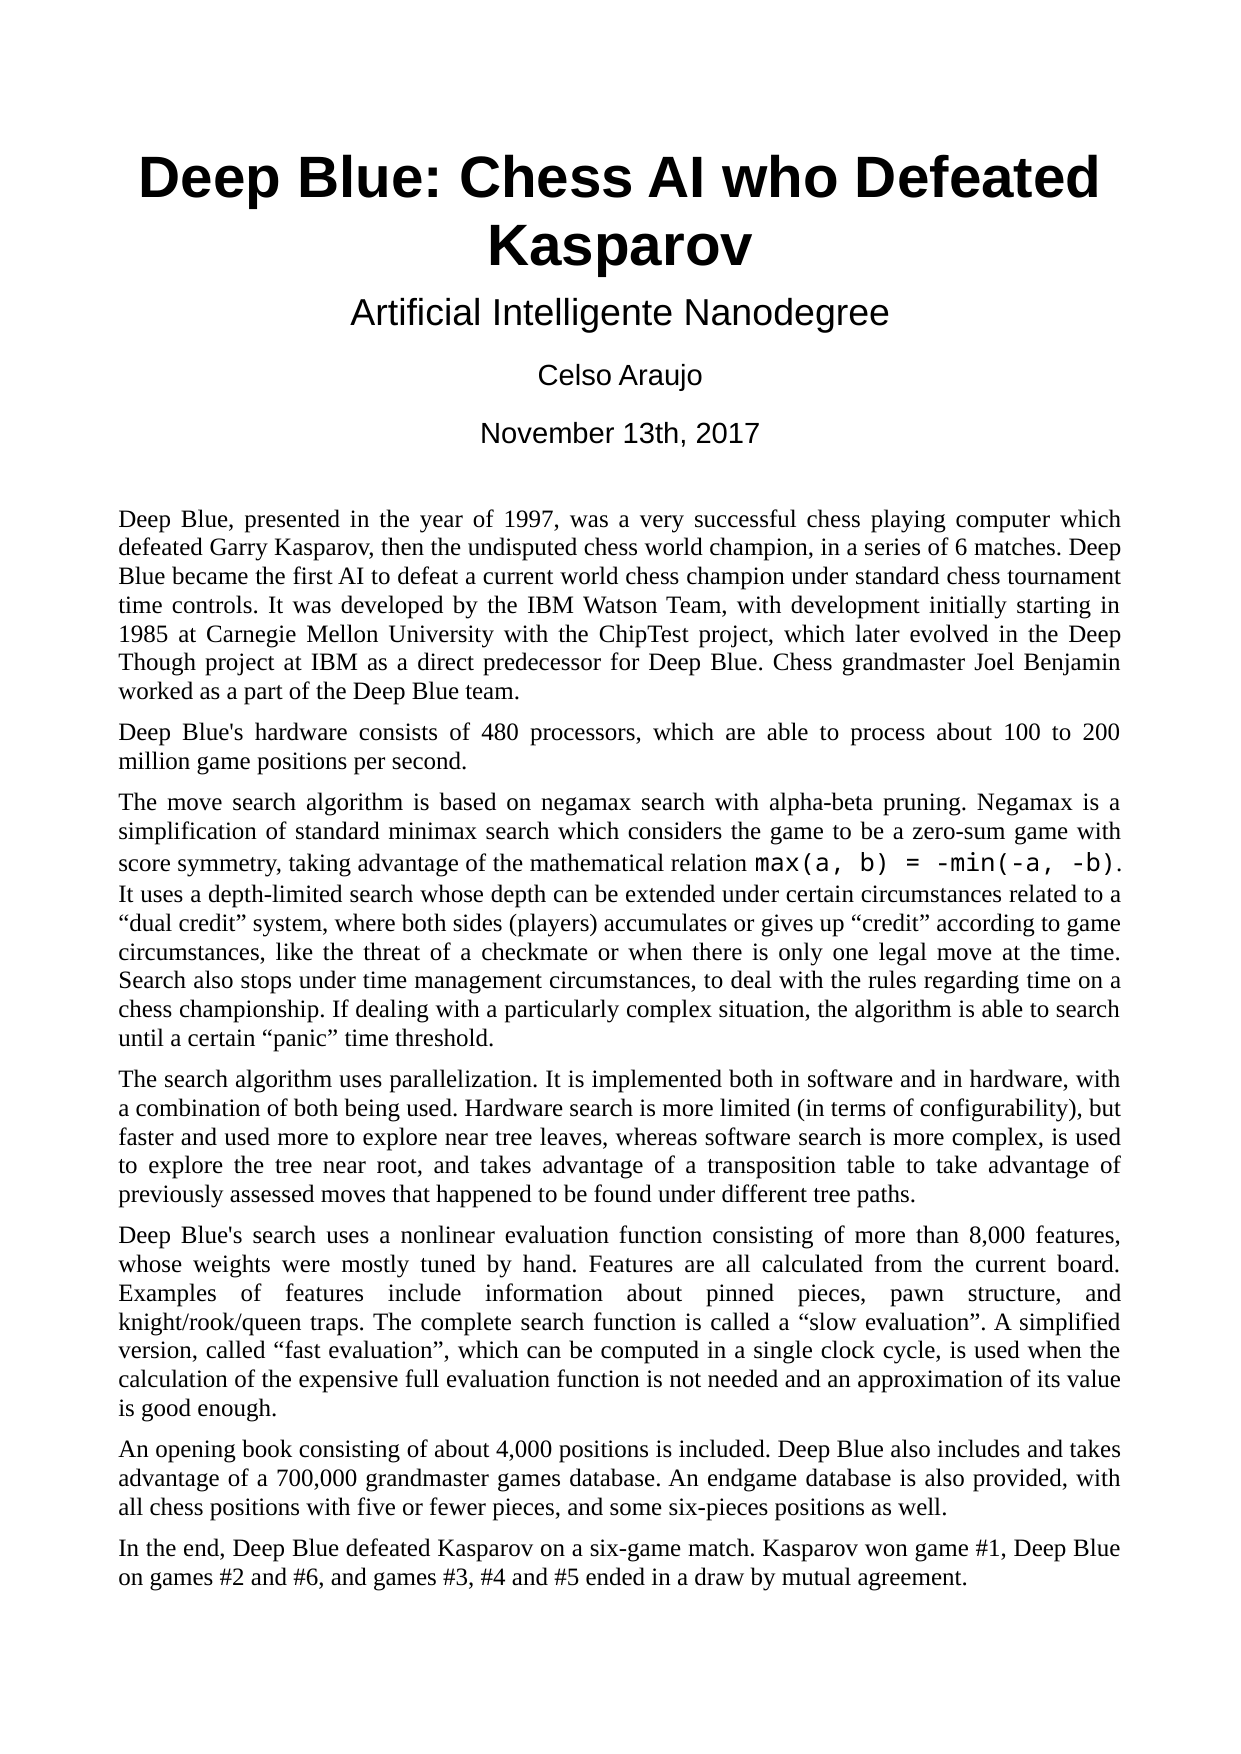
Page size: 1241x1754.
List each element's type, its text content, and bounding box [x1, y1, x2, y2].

subtitle November 13th, 2017 [118, 416, 1122, 450]
text In the end, Deep Blue defeated Kasparov on a six-game match. Kasparov won game #1, Deep Blue on games #2 and #6, and games #3, #4 and #5 ended in a draw by mutual agreement. [118, 1533, 1122, 1590]
subtitle Celso Araujo [118, 358, 1122, 391]
text Deep Blue, presented in the year of 1997, was a very successful chess playing computer which defeated Garry Kasparov, then the undisputed chess world champion, in a series of 6 matches. Deep Blue became the first AI to defeat a current world chess champion under standard chess tournament time controls. It was developed by the IBM Watson Team, with development initially starting in 1985 at Carnegie Mellon University with the ChipTest project, which later evolved in the Deep Though project at IBM as a direct predecessor for Deep Blue. Chess grandmaster Joel Benjamin worked as a part of the Deep Blue team. [118, 504, 1122, 705]
text Deep Blue's search uses a nonlinear evaluation function consisting of more than 8,000 features, whose weights were mostly tuned by hand. Features are all calculated from the current board. Examples of features include information about pinned pieces, pawn structure, and knight/rook/queen traps. The complete search function is called a “slow evaluation”. A simplified version, called “fast evaluation”, which can be computed in a single clock cycle, is used when the calculation of the expensive full evaluation function is not needed and an approximation of its value is good enough. [118, 1220, 1122, 1422]
title Deep Blue: Chess AI who Defeated Kasparov [118, 143, 1122, 277]
text The move search algorithm is based on negamax search with alpha-beta pruning. Negamax is a simplification of standard minimax search which considers the game to be a zero-sum game with score symmetry, taking advantage of the mathematical relation max(a, b) = -min(-a, -b). It uses a depth-limited search whose depth can be extended under certain circumstances related to a “dual credit” system, where both sides (players) accumulates or gives up “credit” according to game circumstances, like the threat of a checkmate or when there is only one legal move at the time. Search also stops under time management circumstances, to deal with the rules regarding time on a chess championship. If dealing with a particularly complex situation, the algorithm is able to search until a certain “panic” time threshold. [118, 787, 1122, 1052]
subtitle Artificial Intelligente Nanodegree [118, 290, 1122, 333]
text Deep Blue's hardware consists of 480 processors, which are able to process about 100 to 200 million game positions per second. [118, 717, 1122, 775]
text The search algorithm uses parallelization. It is implemented both in software and in hardware, with a combination of both being used. Hardware search is more limited (in terms of configurability), but faster and used more to explore near tree leaves, whereas software search is more complex, is used to explore the tree near root, and takes advantage of a transposition table to take advantage of previously assessed moves that happened to be found under different tree paths. [118, 1064, 1122, 1208]
text An opening book consisting of about 4,000 positions is included. Deep Blue also includes and takes advantage of a 700,000 grandmaster games database. An endgame database is also provided, with all chess positions with five or fewer pieces, and some six-pieces positions as well. [118, 1434, 1122, 1520]
